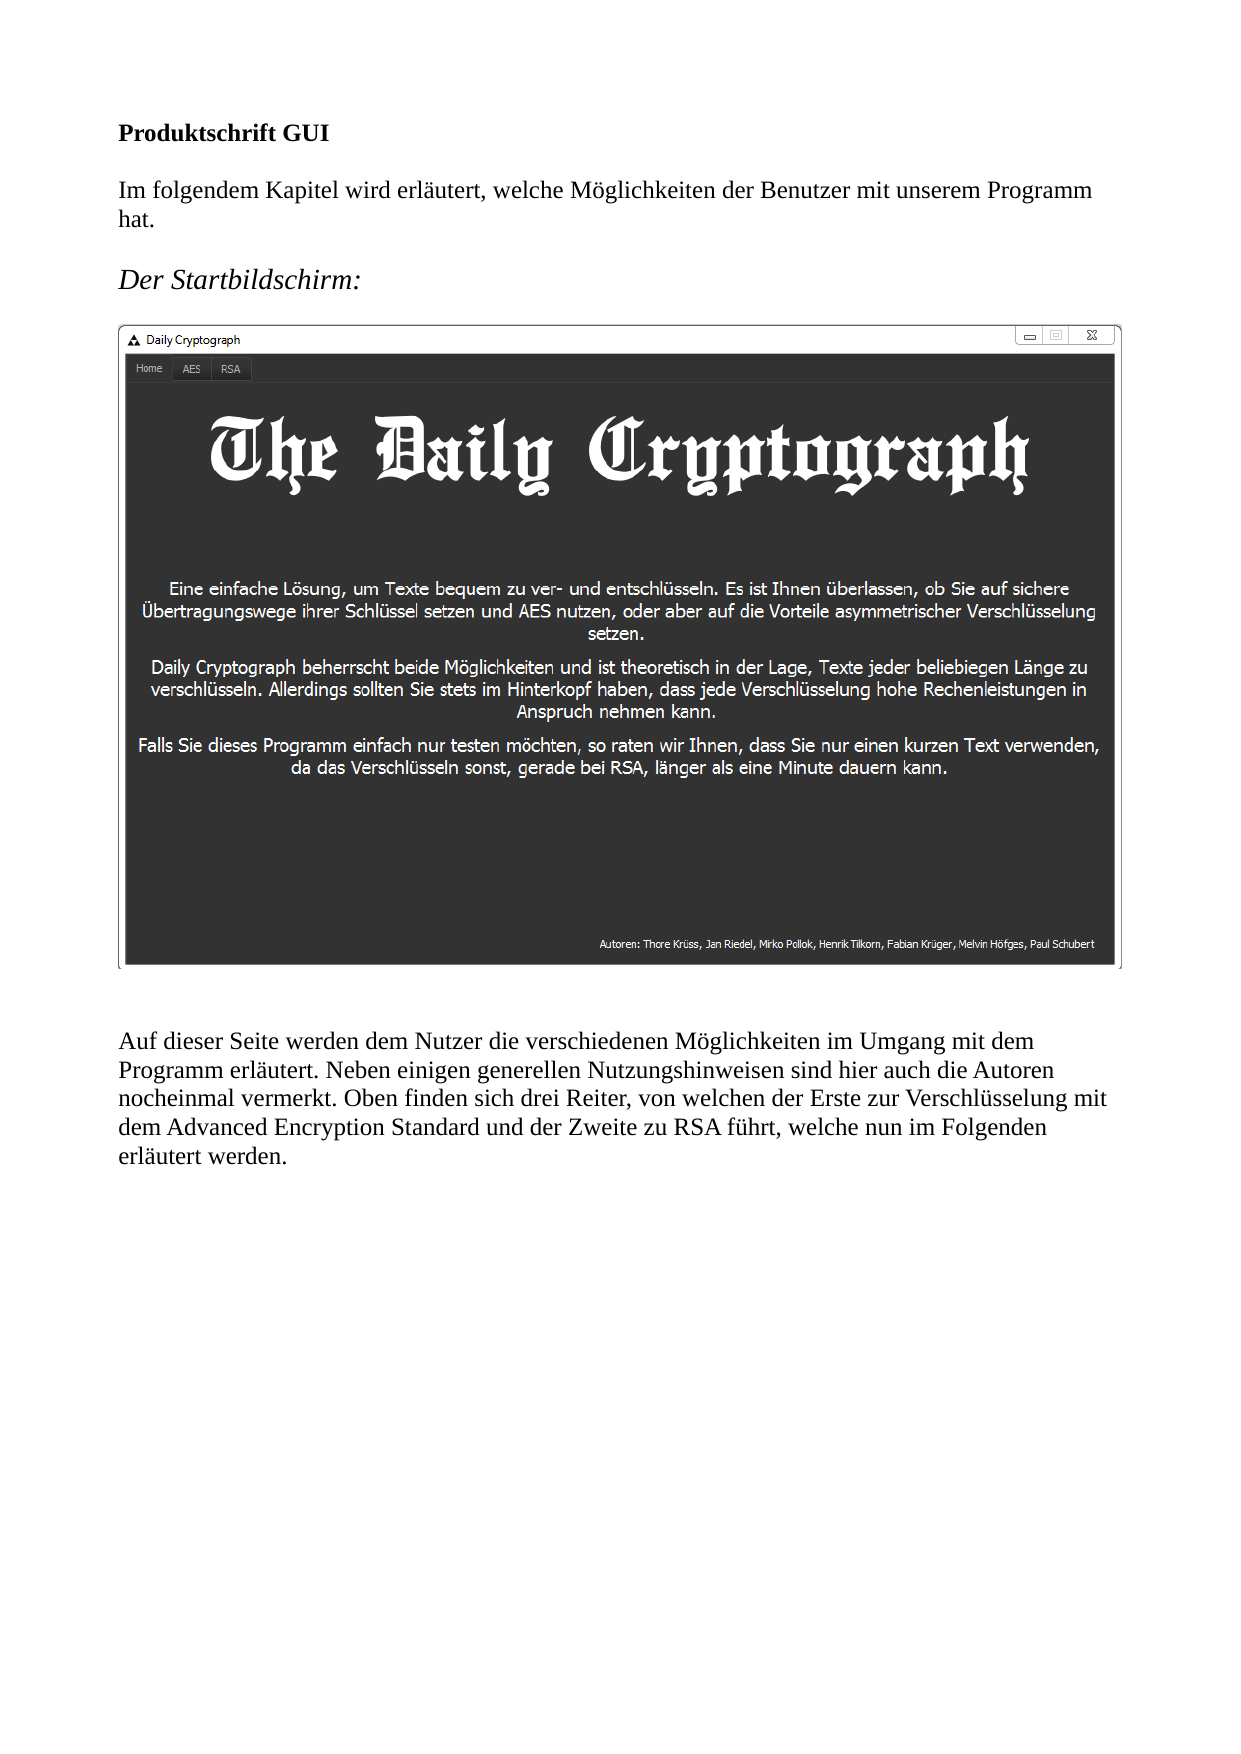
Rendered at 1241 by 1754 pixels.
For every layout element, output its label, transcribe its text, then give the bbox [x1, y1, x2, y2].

picture [118, 324, 1122, 969]
text Der Startbildschirm: [118, 262, 1122, 295]
text Produktschrift GUI [118, 118, 1122, 147]
text Im folgendem Kapitel wird erläutert, welche Möglichkeiten der Benutzer mit unserem Programm hat. [118, 176, 1122, 233]
text Auf dieser Seite werden dem Nutzer die verschiedenen Möglichkeiten im Umgang mit dem Programm erläutert. Neben einigen generellen Nutzungshinweisen sind hier auch die Autoren nocheinmal vermerkt. Oben finden sich drei Reiter, von welchen der Erste zur Verschlüsselung mit dem Advanced Encryption Standard und der Zweite zu RSA führt, welche nun im Folgenden erläutert werden. [118, 1026, 1122, 1170]
